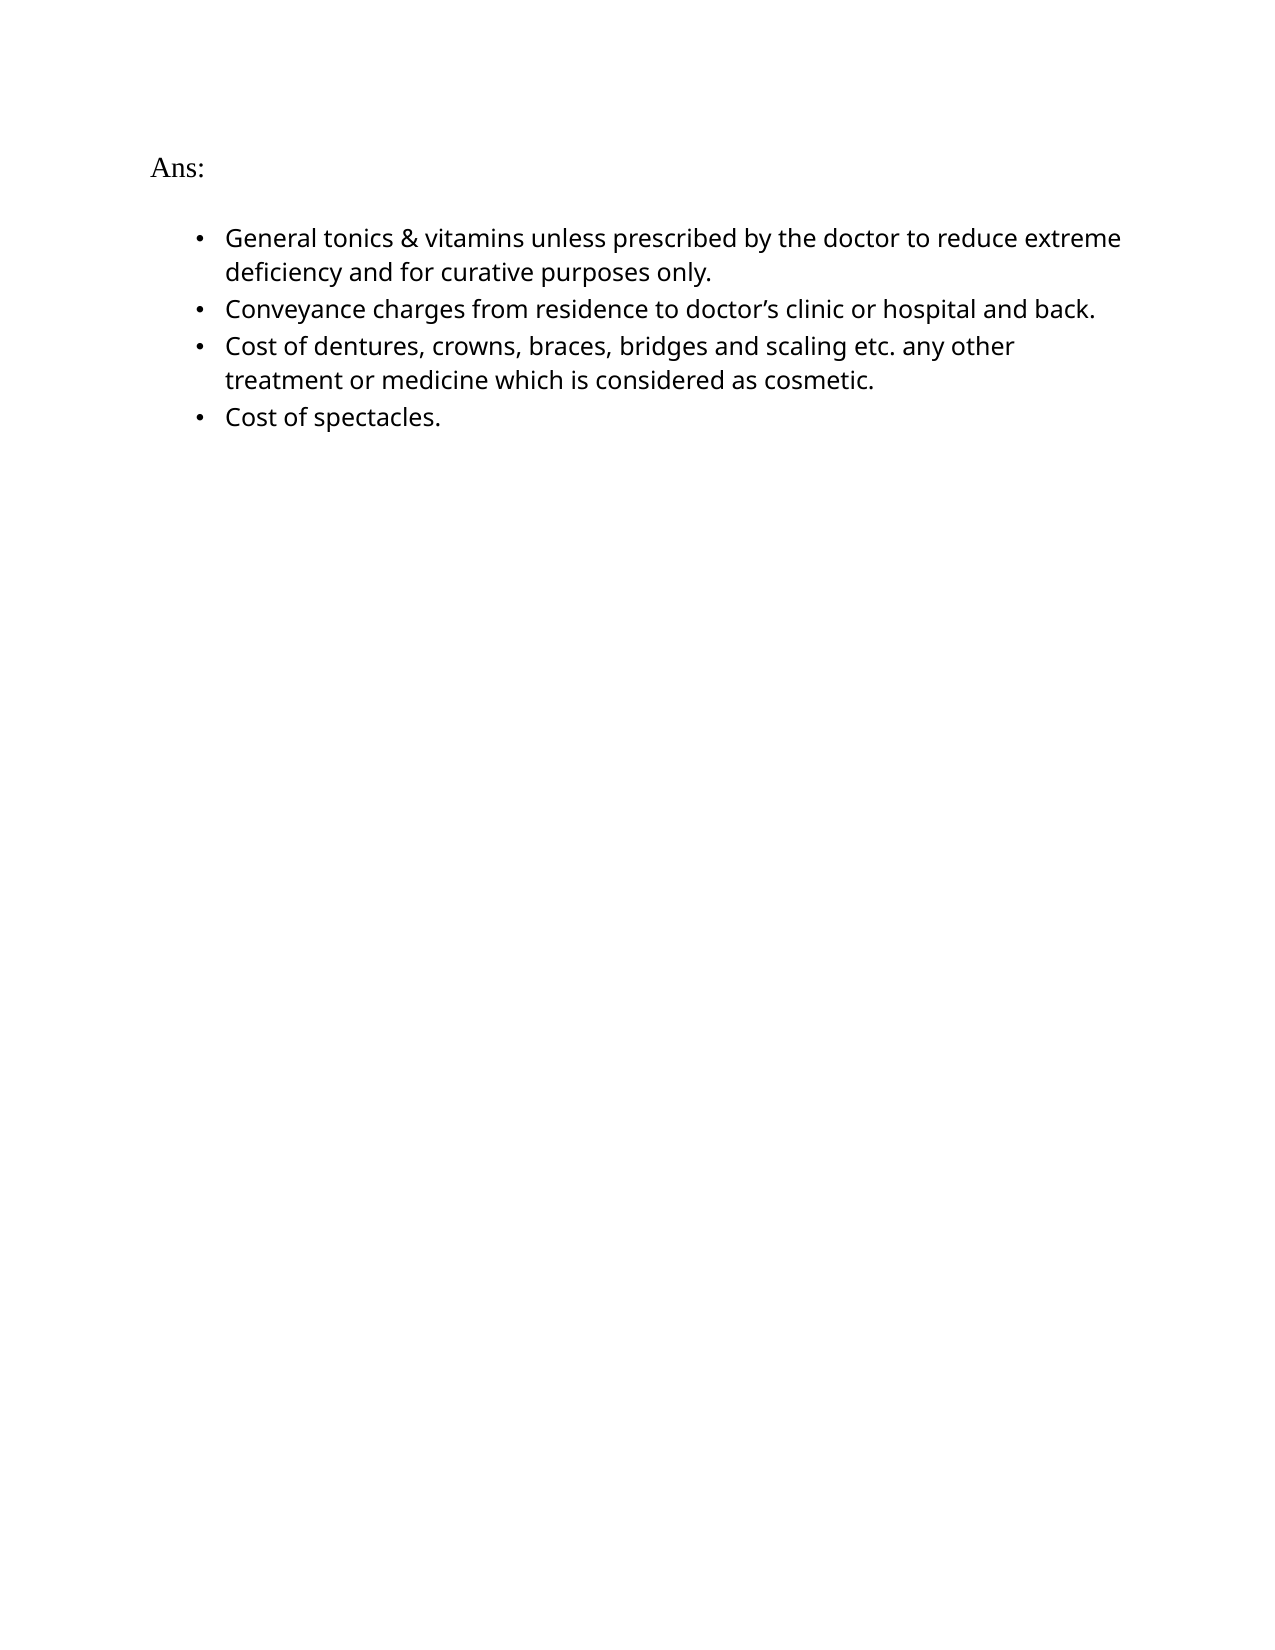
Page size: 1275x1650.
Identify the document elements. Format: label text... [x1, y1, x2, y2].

list Cost of dentures, crowns, braces, bridges and scaling etc. any other treatment or medicine which is considered as cosmetic. [196, 328, 1125, 396]
list Conveyance charges from residence to doctor’s clinic or hospital and back. [196, 291, 1125, 325]
list Cost of spectacles. [196, 399, 1125, 433]
text Ans: [150, 150, 1125, 183]
list General tonics & vitamins unless prescribed by the doctor to reduce extreme deficiency and for curative purposes only. [196, 220, 1125, 288]
